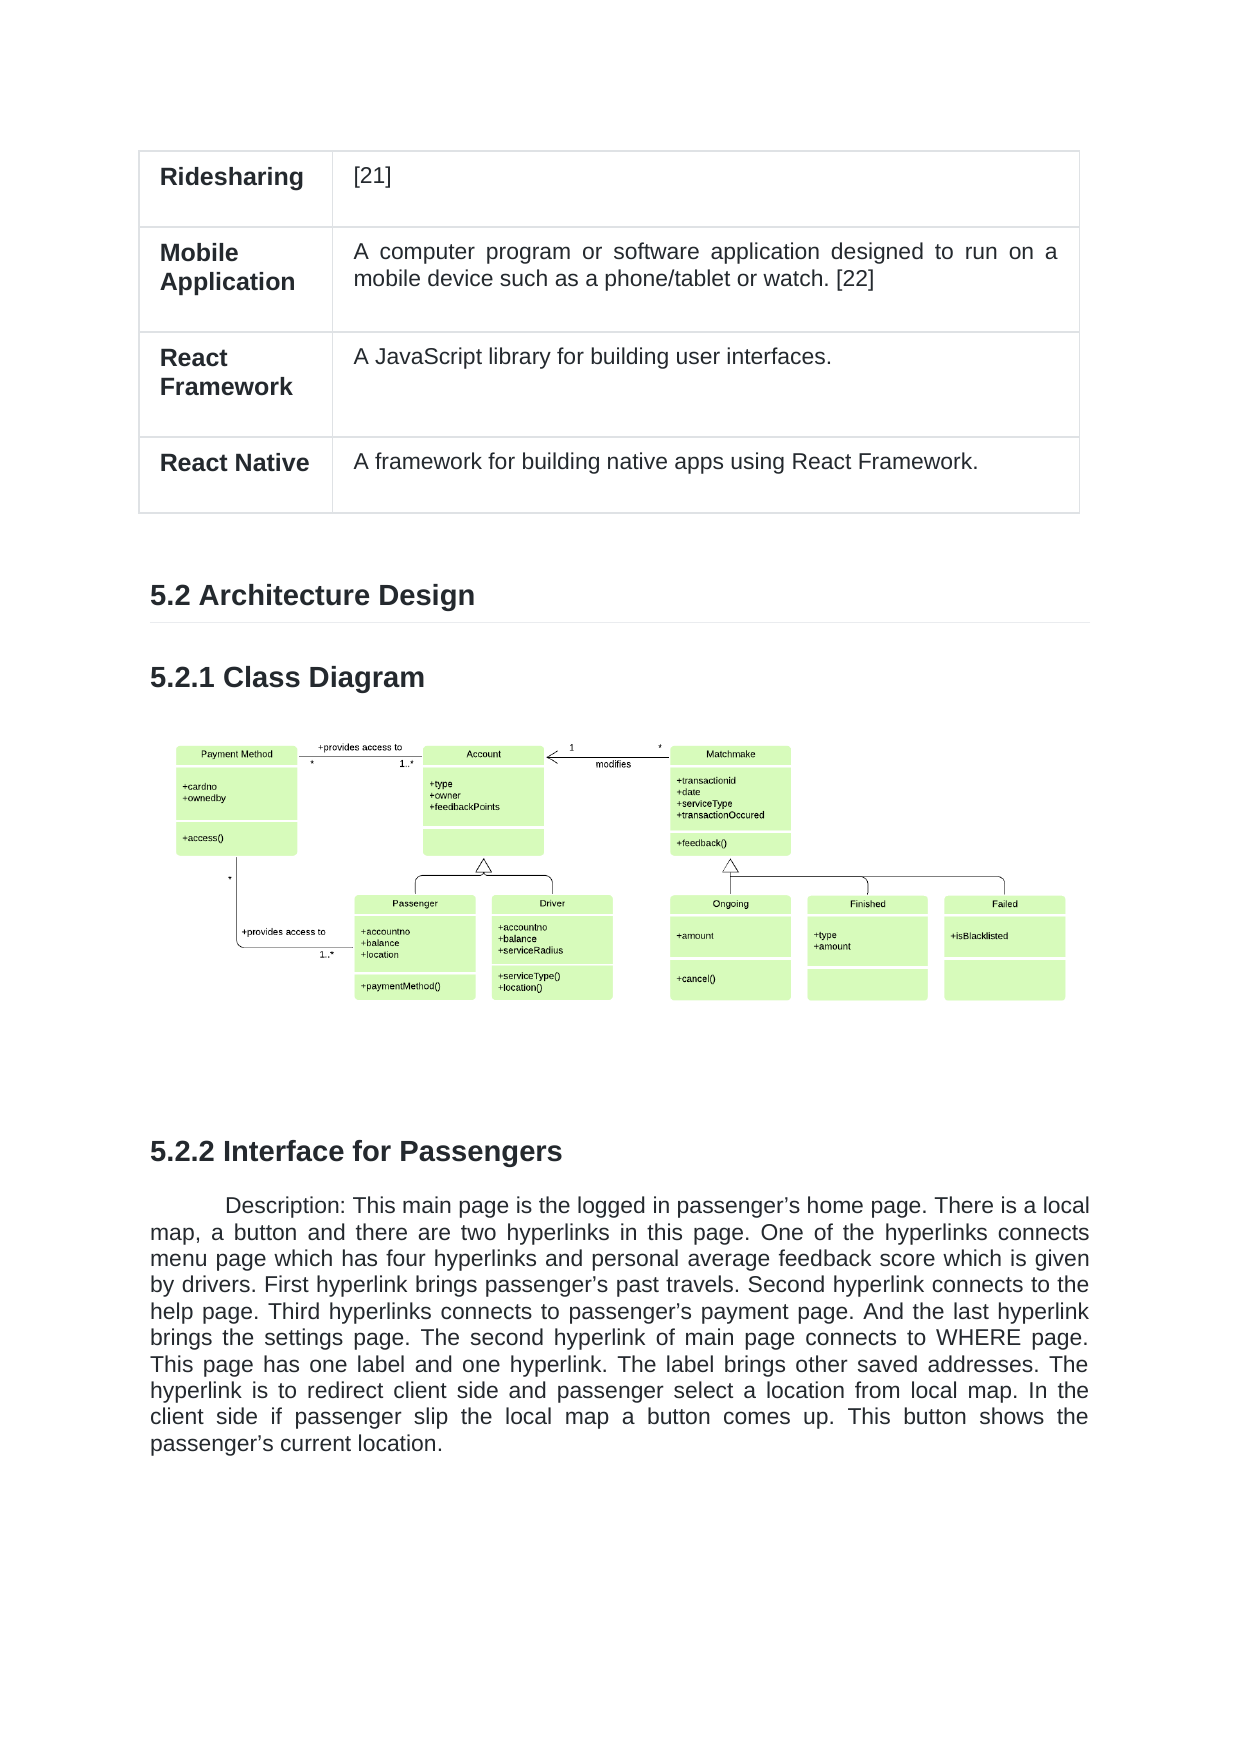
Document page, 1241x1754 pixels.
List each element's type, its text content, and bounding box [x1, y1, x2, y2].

subtitle 5.2 Architecture Design [150, 577, 1090, 622]
table_cell React Framework [140, 333, 332, 436]
table_cell Ridesharing [140, 152, 332, 226]
subtitle 5.2.1 Class Diagram [150, 661, 1090, 694]
table_cell A JavaScript library for building user interfaces. [333, 333, 1079, 436]
table_cell Mobile Application [140, 228, 332, 331]
table_cell [21] [333, 152, 1079, 226]
picture [150, 719, 1091, 1026]
table_cell React Native [140, 438, 332, 512]
table_cell A framework for building native apps using React Framework. [333, 438, 1079, 512]
text Description: This main page is the logged in passenger’s home page. There is a local map, a button and there are two hyperlinks in this page. One of the hyperlinks connects menu page which has four hyperlinks and personal average feedback score which is given by drivers. First hyperlink brings passenger’s past travels. Second hyperlink connects to the help page. Third hyperlinks connects to passenger’s payment page. And the last hyperlink brings the settings page. The second hyperlink of main page connects to WHERE page. This page has one label and one hyperlink. The label brings other saved addresses. The hyperlink is to redirect client side and passenger select a location from local map. In the client side if passenger slip the local map a button comes up. This button shows the passenger’s current location. [150, 1192, 1090, 1456]
table_cell A computer program or software application designed to run on a mobile device such as a phone/tablet or watch. [22] [333, 228, 1079, 331]
subtitle 5.2.2 Interface for Passengers [150, 1134, 1090, 1167]
